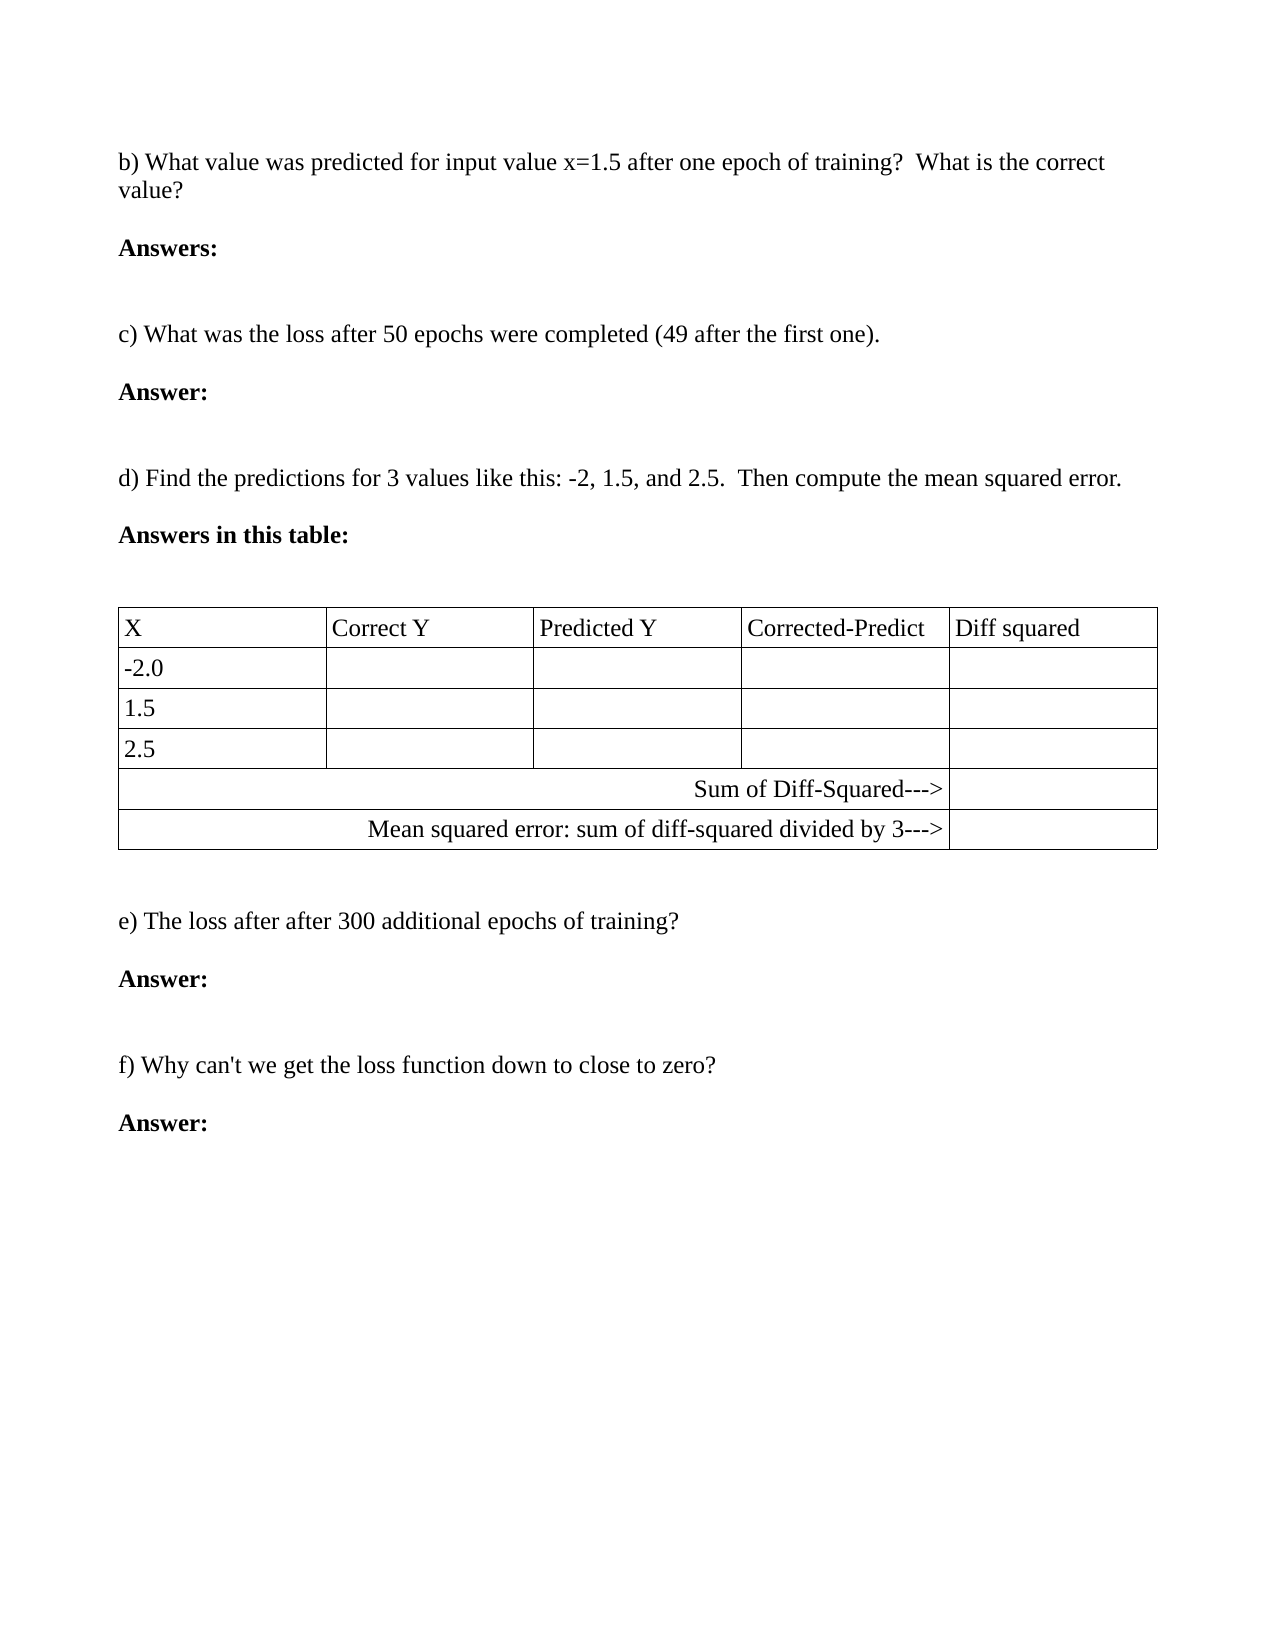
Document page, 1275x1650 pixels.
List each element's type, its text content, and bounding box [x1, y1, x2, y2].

table_cell [327, 648, 533, 687]
table_cell [534, 689, 741, 728]
table_cell [950, 769, 1157, 808]
table_cell [534, 648, 741, 687]
table_cell 1.5 [119, 689, 326, 728]
text d) Find the predictions for 3 values like this: -2, 1.5, and 2.5. Then compute the mean squared error. [118, 463, 1157, 492]
table_header Diff squared [950, 608, 1157, 647]
table_cell [950, 689, 1157, 728]
table_cell [327, 689, 533, 728]
text b) What value was predicted for input value x=1.5 after one epoch of training? What is the correct value? [118, 147, 1157, 204]
table_cell -2.0 [119, 648, 326, 687]
table_header X [119, 608, 326, 647]
table_cell Sum of Diff-Squared---> [119, 769, 949, 808]
table_cell Mean squared error: sum of diff-squared divided by 3---> [119, 810, 949, 849]
table_cell [742, 689, 949, 728]
text Answers: [118, 233, 1157, 262]
text e) The loss after after 300 additional epochs of training? [118, 906, 1157, 935]
table_cell [950, 648, 1157, 687]
text c) What was the loss after 50 epochs were completed (49 after the first one). [118, 319, 1157, 348]
text Answer: [118, 377, 1157, 406]
table_cell [742, 729, 949, 768]
table_cell [534, 729, 741, 768]
text f) Why can't we get the loss function down to close to zero? [118, 1050, 1157, 1079]
table_cell [950, 729, 1157, 768]
text Answer: [118, 1108, 1157, 1136]
text Answer: [118, 964, 1157, 993]
table_header Correct Y [327, 608, 533, 647]
table_cell 2.5 [119, 729, 326, 768]
table_header Corrected-Predict [742, 608, 949, 647]
text Answers in this table: [118, 521, 1157, 549]
table_cell [327, 729, 533, 768]
table_header Predicted Y [534, 608, 741, 647]
table_cell [950, 810, 1157, 849]
table_cell [742, 648, 949, 687]
